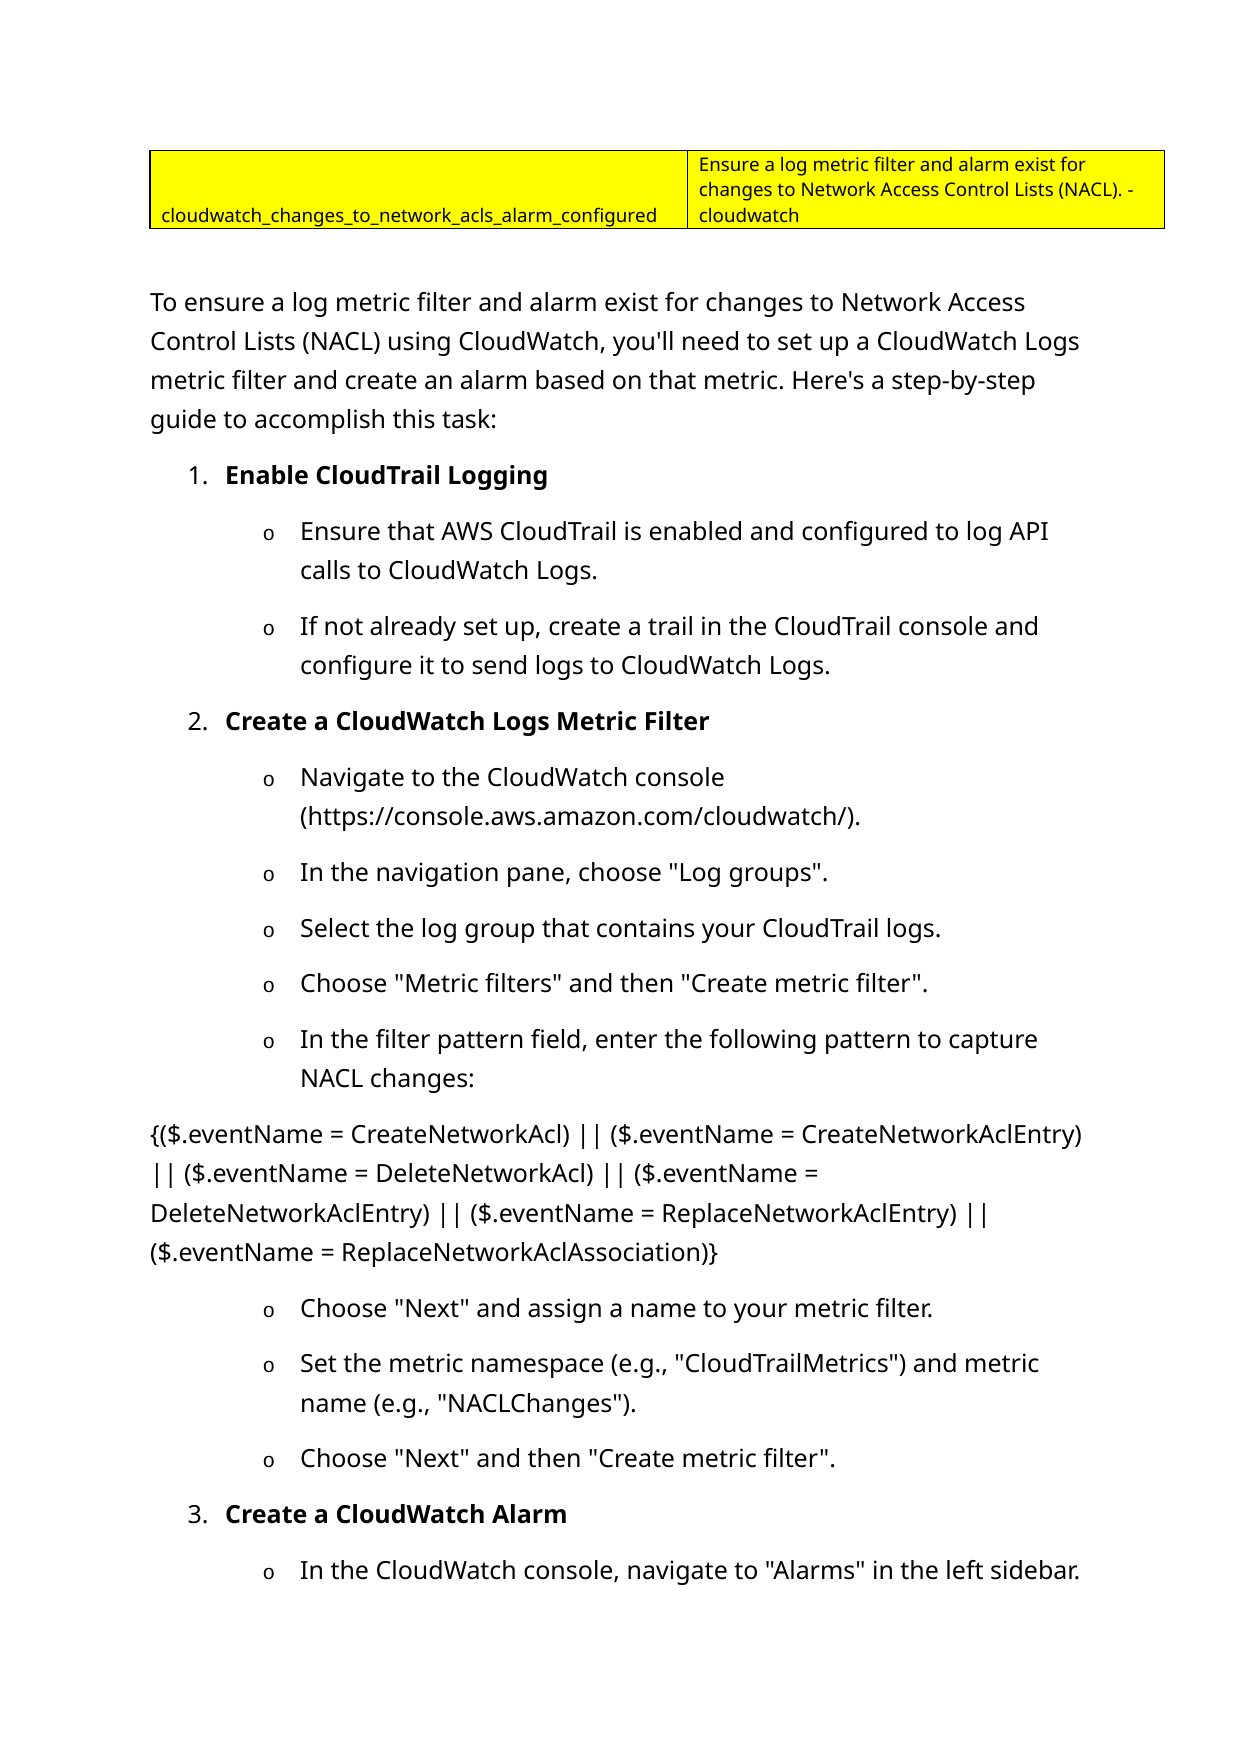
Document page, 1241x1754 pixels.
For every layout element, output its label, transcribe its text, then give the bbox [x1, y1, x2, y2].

list Create a CloudWatch Logs Metric Filter [187, 704, 1090, 738]
list Navigate to the CloudWatch console (https://console.aws.amazon.com/cloudwatch/). [262, 759, 1090, 833]
list Choose "Next" and assign a name to your metric filter. [262, 1290, 1090, 1324]
list In the navigation pane, choose "Log groups". [262, 854, 1090, 888]
table_header Ensure a log metric filter and alarm exist for changes to Network Access Control Lists (NACL). - cloudwatch [688, 151, 1164, 228]
table_header cloudwatch_changes_to_network_acls_alarm_configured [151, 151, 687, 228]
list If not already set up, create a trail in the CloudTrail console and configure it to send logs to CloudWatch Logs. [262, 609, 1090, 682]
text To ensure a log metric filter and alarm exist for changes to Network Access Control Lists (NACL) using CloudWatch, you'll need to set up a CloudWatch Logs metric filter and create an alarm based on that metric. Here's a step-by-step guide to accomplish this task: [150, 284, 1090, 436]
list In the CloudWatch console, navigate to "Alarms" in the left sidebar. [262, 1553, 1090, 1587]
list Ensure that AWS CloudTrail is enabled and configured to log API calls to CloudWatch Logs. [262, 514, 1090, 587]
text {($.eventName = CreateNetworkAcl) || ($.eventName = CreateNetworkAclEntry) || ($.eventName = DeleteNetworkAcl) || ($.eventName = DeleteNetworkAclEntry) || ($.eventName = ReplaceNetworkAclEntry) || ($.eventName = ReplaceNetworkAclAssociation)} [150, 1117, 1090, 1268]
list Set the metric namespace (e.g., "CloudTrailMetrics") and metric name (e.g., "NACLChanges"). [262, 1346, 1090, 1419]
list Select the log group that contains your CloudTrail logs. [262, 910, 1090, 944]
list In the filter pattern field, enter the following pattern to capture NACL changes: [262, 1022, 1090, 1095]
list Choose "Next" and then "Create metric filter". [262, 1441, 1090, 1475]
list Create a CloudWatch Alarm [187, 1497, 1090, 1531]
list Choose "Metric filters" and then "Create metric filter". [262, 966, 1090, 1000]
list Enable CloudTrail Logging [187, 458, 1090, 492]
